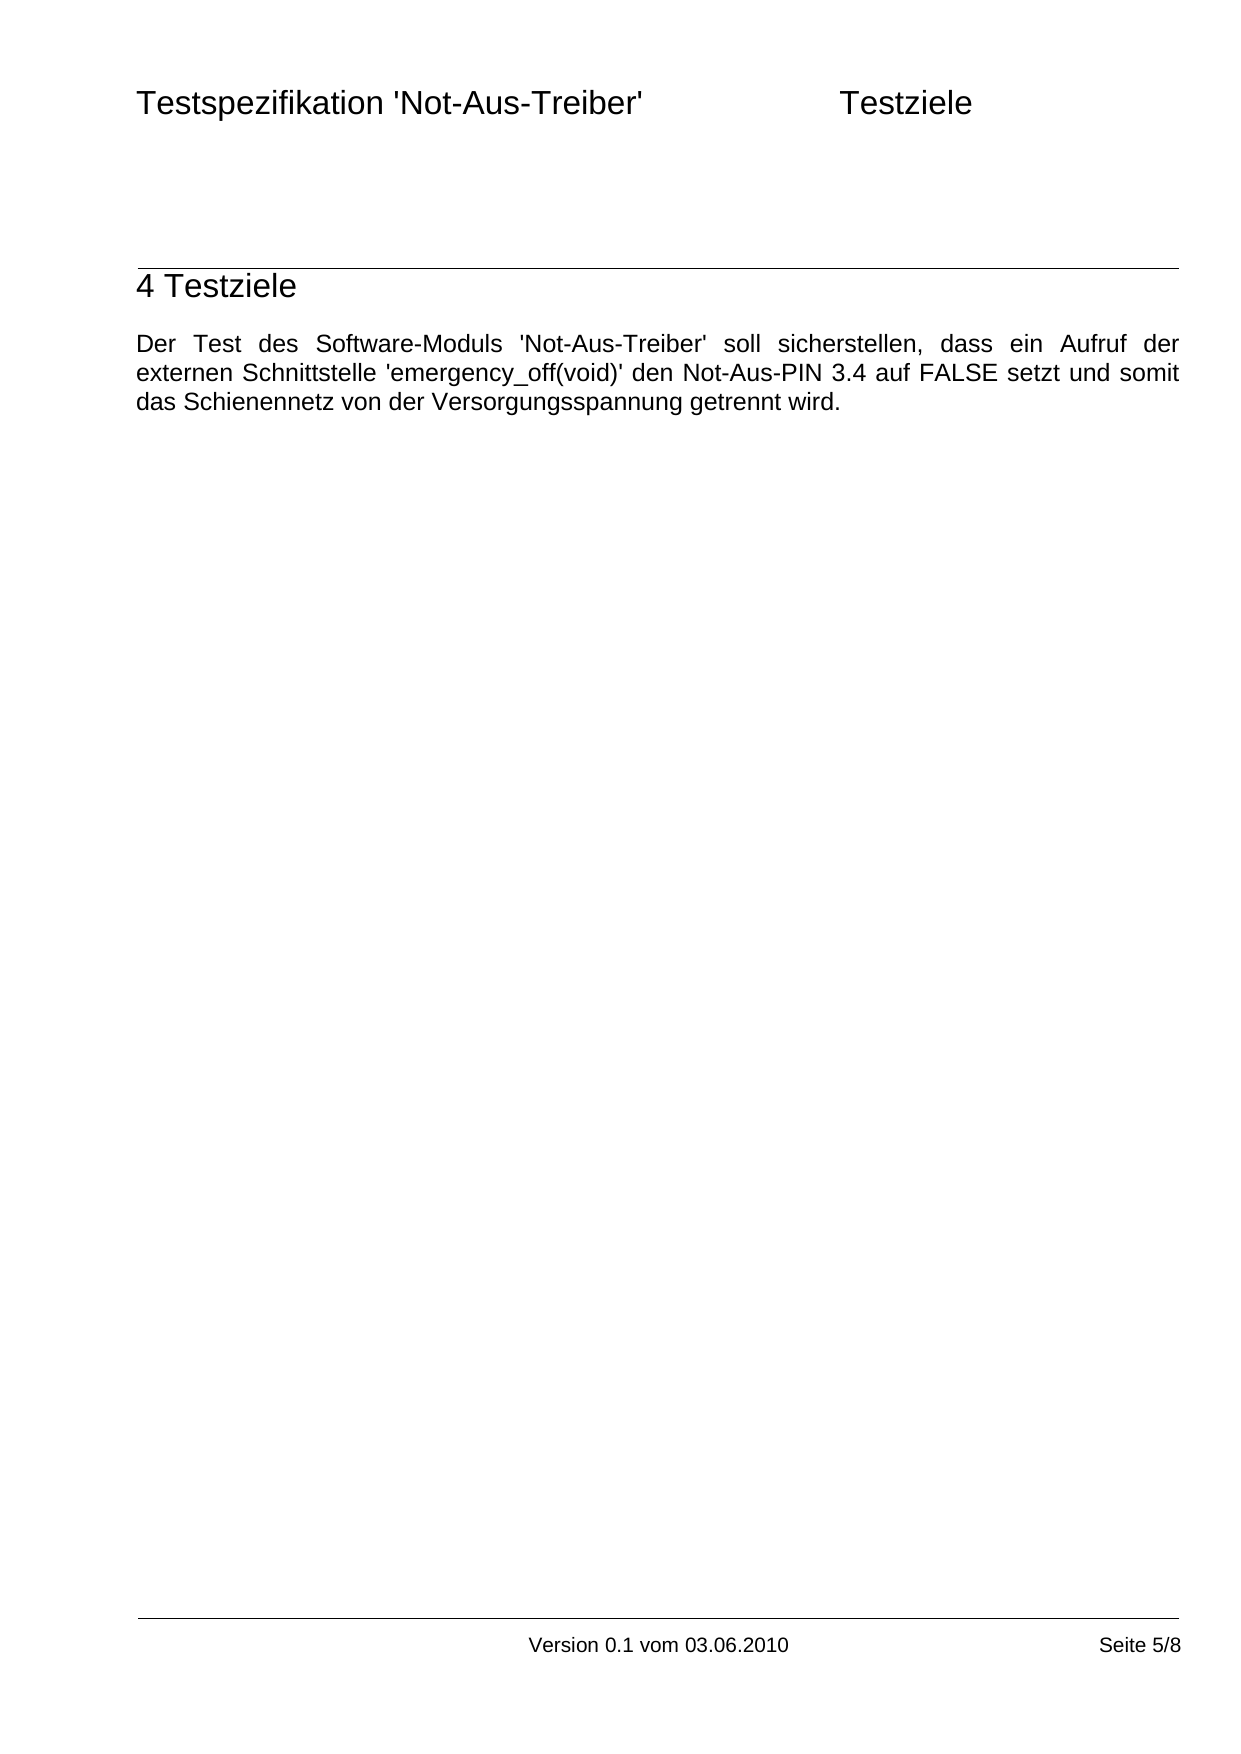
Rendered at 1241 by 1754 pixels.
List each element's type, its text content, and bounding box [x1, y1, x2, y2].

text Der Test des Software-Moduls 'Not-Aus-Treiber' soll sicherstellen, dass ein Aufruf der externen Schnittstelle 'emergency_off(void)' den Not-Aus-PIN 3.4 auf FALSE setzt und somit das Schienennetz von der Versorgungsspannung getrennt wird. [136, 329, 1181, 416]
subtitle Testziele [136, 289, 1181, 304]
